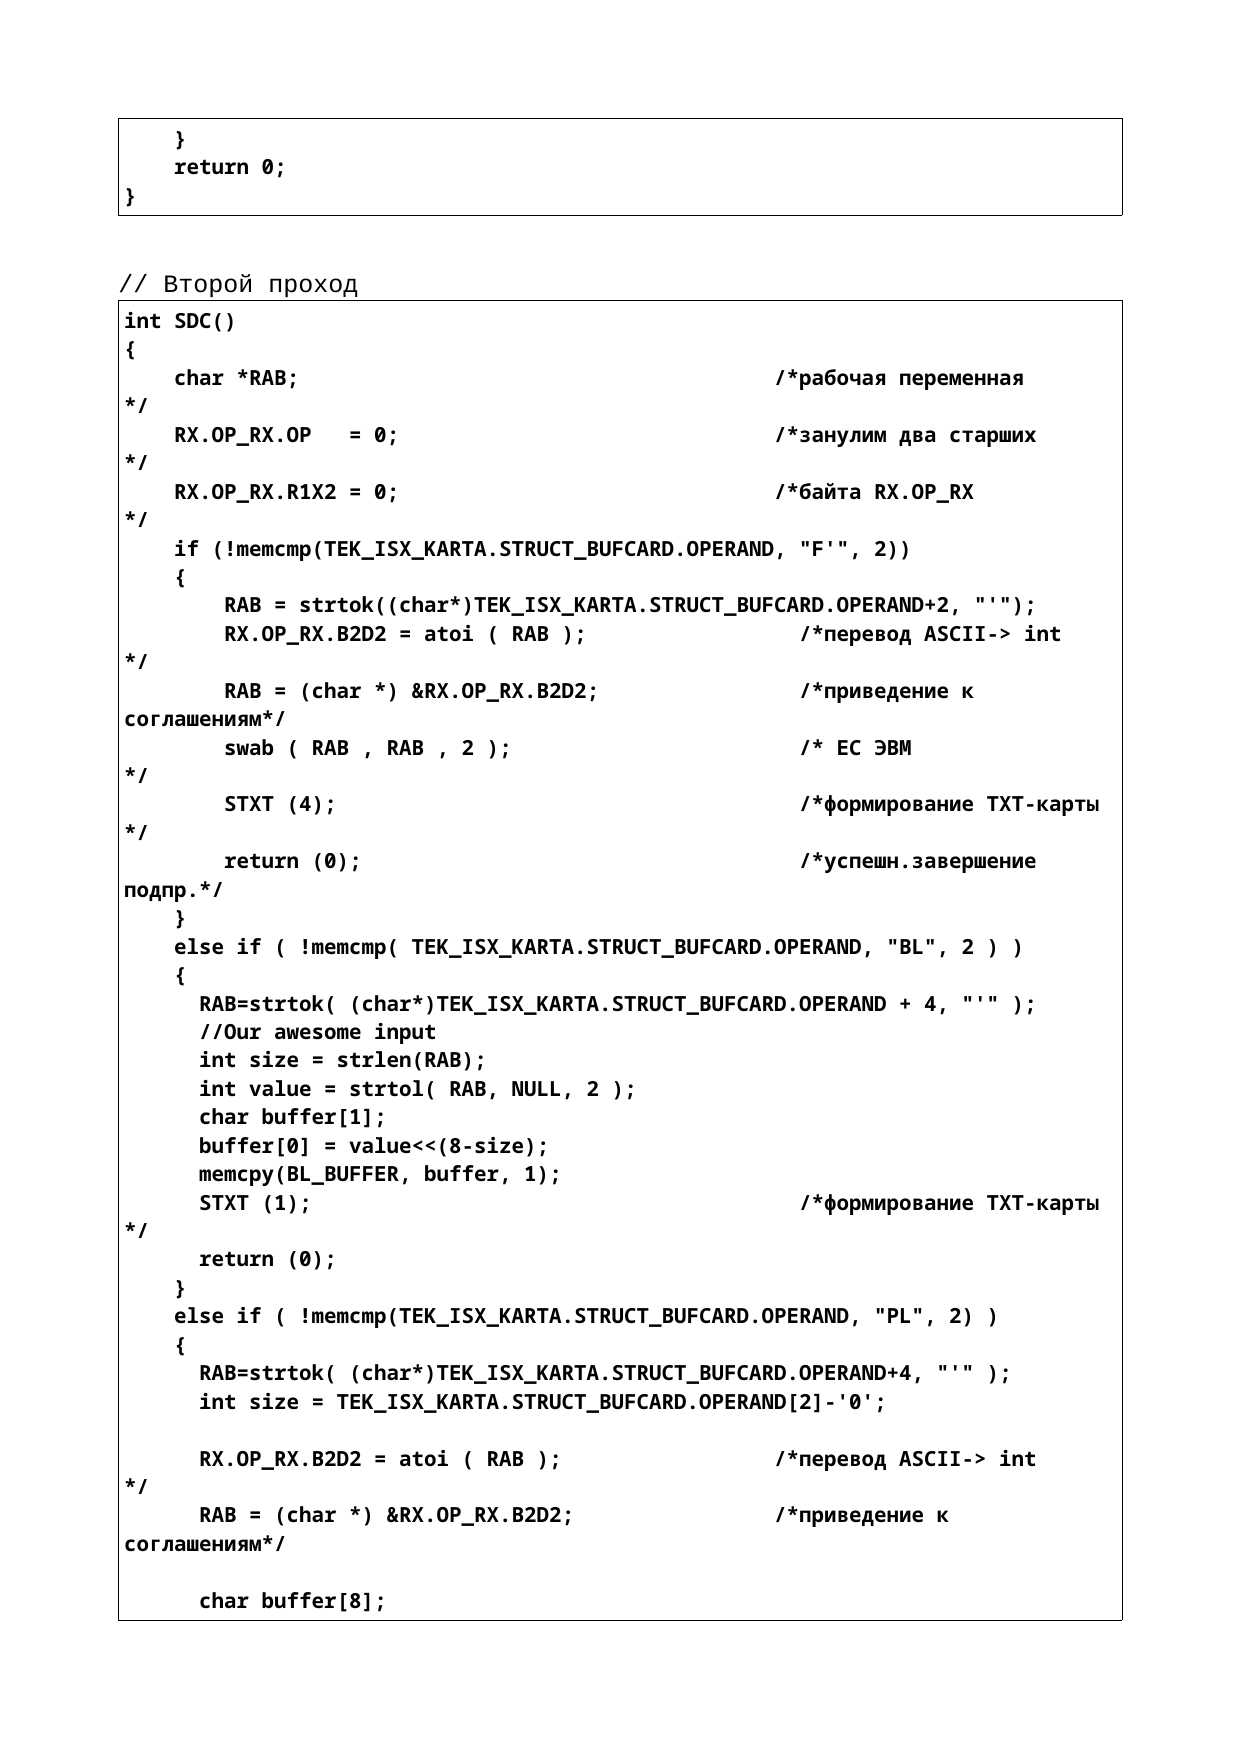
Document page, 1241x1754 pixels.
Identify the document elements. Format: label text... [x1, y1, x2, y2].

text // Второй проход [118, 272, 1122, 300]
table_header int SDC() { char *RAB; /*рабочая переменная */ RX.OP_RX.OP = 0; /*занулим два старших */ RX.OP_RX.R1X2 = 0; /*байта RX.OP_RX */ if (!memcmp(TEK_ISX_KARTA.STRUCT_BUFCARD.OPERAND, "F'", 2)) { RAB = strtok((char*)TEK_ISX_KARTA.STRUCT_BUFCARD.OPERAND+2, "'"); RX.OP_RX.B2D2 = atoi ( RAB ); /*перевод ASCII-> int */ RAB = (char *) &RX.OP_RX.B2D2; /*приведение к соглашениям*/ swab ( RAB , RAB , 2 ); /* ЕС ЭВМ */ STXT (4); /*формирование TXT-карты */ return (0); /*успешн.завершение подпр.*/ } else if ( !memcmp( TEK_ISX_KARTA.STRUCT_BUFCARD.OPERAND, "BL", 2 ) ) { RAB=strtok( (char*)TEK_ISX_KARTA.STRUCT_BUFCARD.OPERAND + 4, "'" ); //Our awesome input int size = strlen(RAB); int value = strtol( RAB, NULL, 2 ); char buffer[1]; buffer[0] = value<<(8-size); memcpy(BL_BUFFER, buffer, 1); STXT (1); /*формирование TXT-карты */ return (0); } else if ( !memcmp(TEK_ISX_KARTA.STRUCT_BUFCARD.OPERAND, "PL", 2) ) { RAB=strtok( (char*)TEK_ISX_KARTA.STRUCT_BUFCARD.OPERAND+4, "'" ); int size = TEK_ISX_KARTA.STRUCT_BUFCARD.OPERAND[2]-'0'; RX.OP_RX.B2D2 = atoi ( RAB ); /*перевод ASCII-> int */ RAB = (char *) &RX.OP_RX.B2D2; /*приведение к соглашениям*/ char buffer[8]; [119, 301, 1122, 1620]
table_cell } return 0; } [119, 119, 1122, 215]
